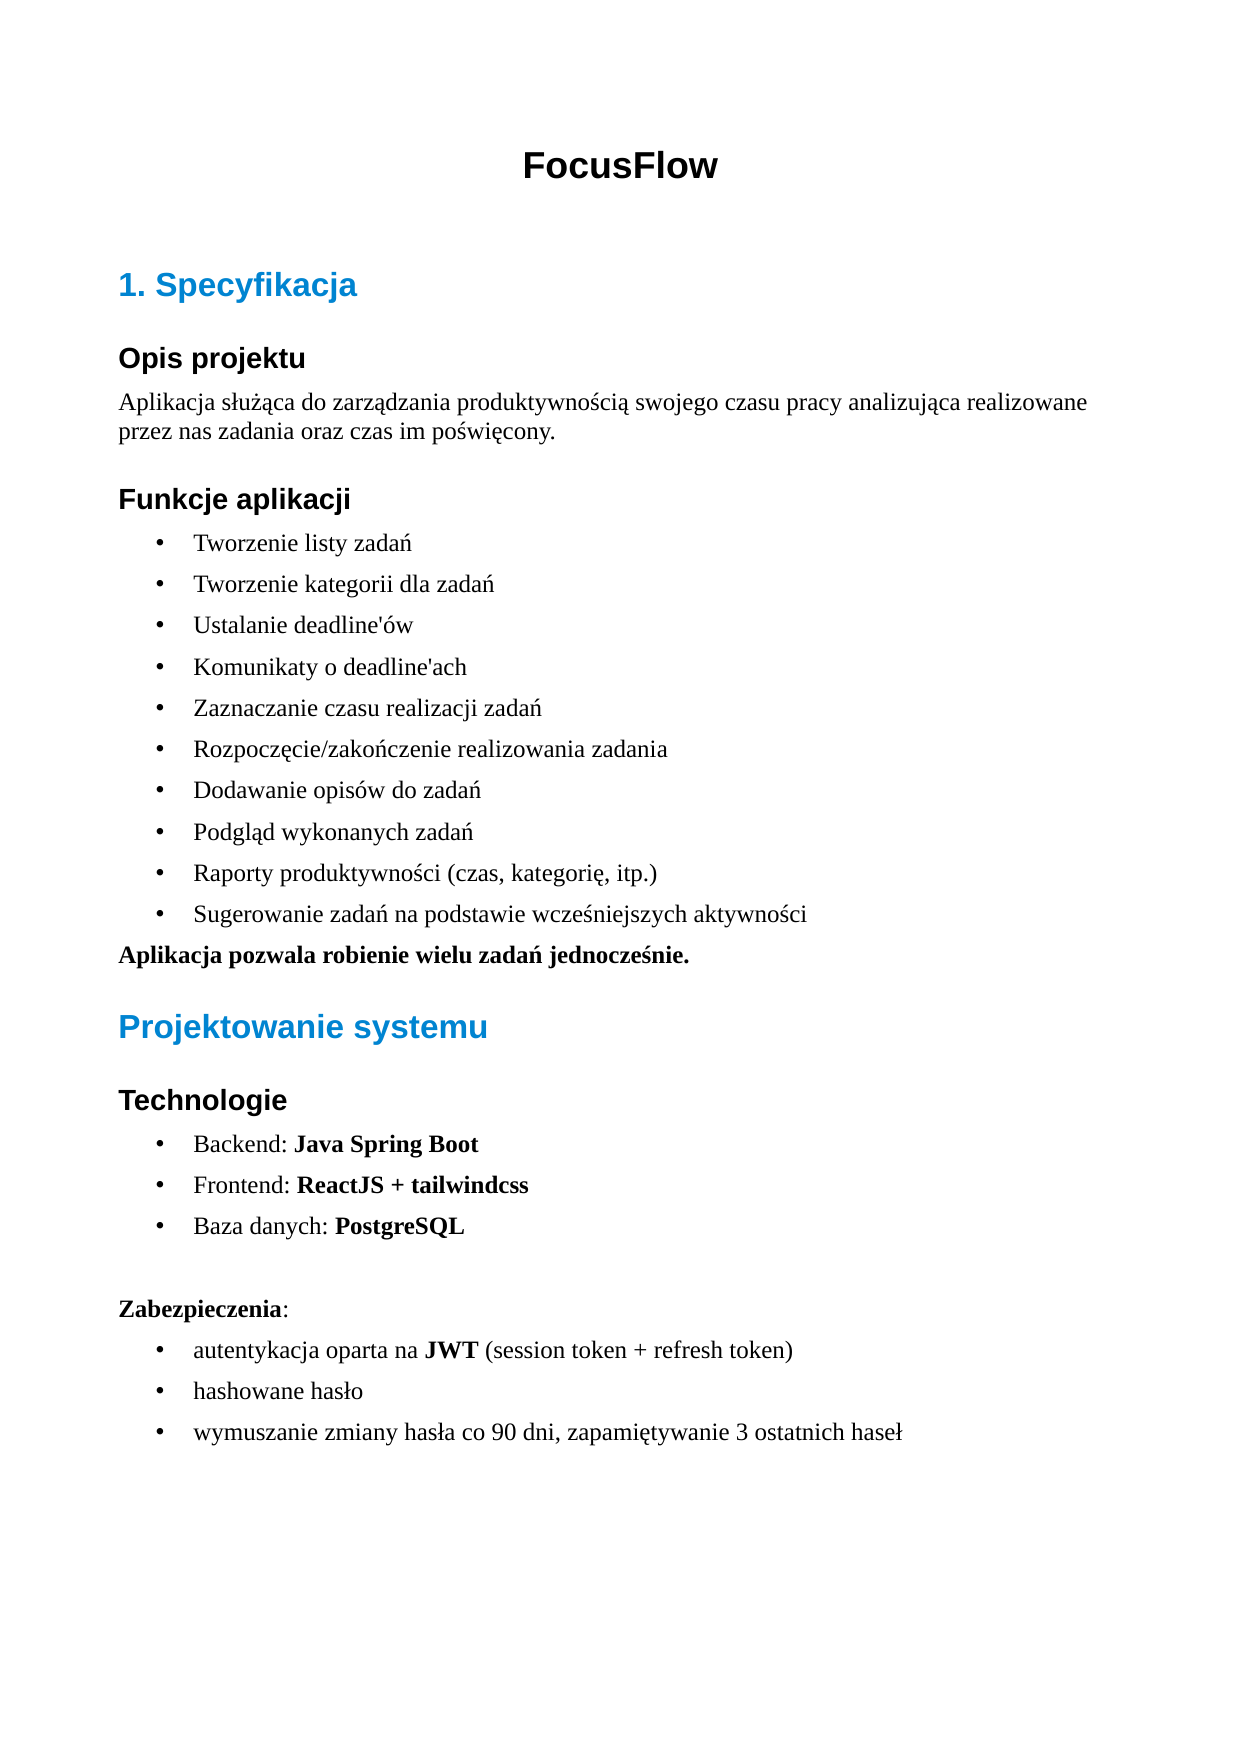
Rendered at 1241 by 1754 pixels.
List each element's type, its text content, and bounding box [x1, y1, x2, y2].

list Zaznaczanie czasu realizacji zadań [156, 693, 1122, 722]
list Rozpoczęcie/zakończenie realizowania zadania [156, 734, 1122, 763]
subtitle Opis projektu [118, 341, 1122, 374]
text Aplikacja pozwala robienie wielu zadań jednocześnie. [118, 941, 1122, 969]
subtitle 1. Specyfikacja [118, 265, 1122, 303]
list Tworzenie kategorii dla zadań [156, 569, 1122, 598]
list hashowane hasło [156, 1376, 1122, 1405]
list wymuszanie zmiany hasła co 90 dni, zapamiętywanie 3 ostatnich haseł [156, 1417, 1122, 1446]
list Podgląd wykonanych zadań [156, 817, 1122, 846]
subtitle FocusFlow [118, 143, 1122, 186]
list Tworzenie listy zadań [156, 528, 1122, 557]
list Komunikaty o deadline'ach [156, 652, 1122, 681]
text Aplikacja służąca do zarządzania produktywnością swojego czasu pracy analizująca realizowane przez nas zadania oraz czas im poświęcony. [118, 387, 1122, 444]
subtitle Funkcje aplikacji [118, 482, 1122, 516]
subtitle Projektowanie systemu [118, 1007, 1122, 1045]
list Raporty produktywności (czas, kategorię, itp.) [156, 858, 1122, 887]
list Dodawanie opisów do zadań [156, 776, 1122, 804]
text Zabezpieczenia: [118, 1294, 1122, 1322]
list Baza danych: PostgreSQL [156, 1211, 1122, 1240]
list Frontend: ReactJS + tailwindcss [156, 1170, 1122, 1199]
list Ustalanie deadline'ów [156, 611, 1122, 639]
list Sugerowanie zadań na podstawie wcześniejszych aktywności [156, 899, 1122, 928]
list Backend: Java Spring Boot [156, 1129, 1122, 1157]
subtitle Technologie [118, 1083, 1122, 1116]
list autentykacja oparta na JWT (session token + refresh token) [156, 1335, 1122, 1364]
